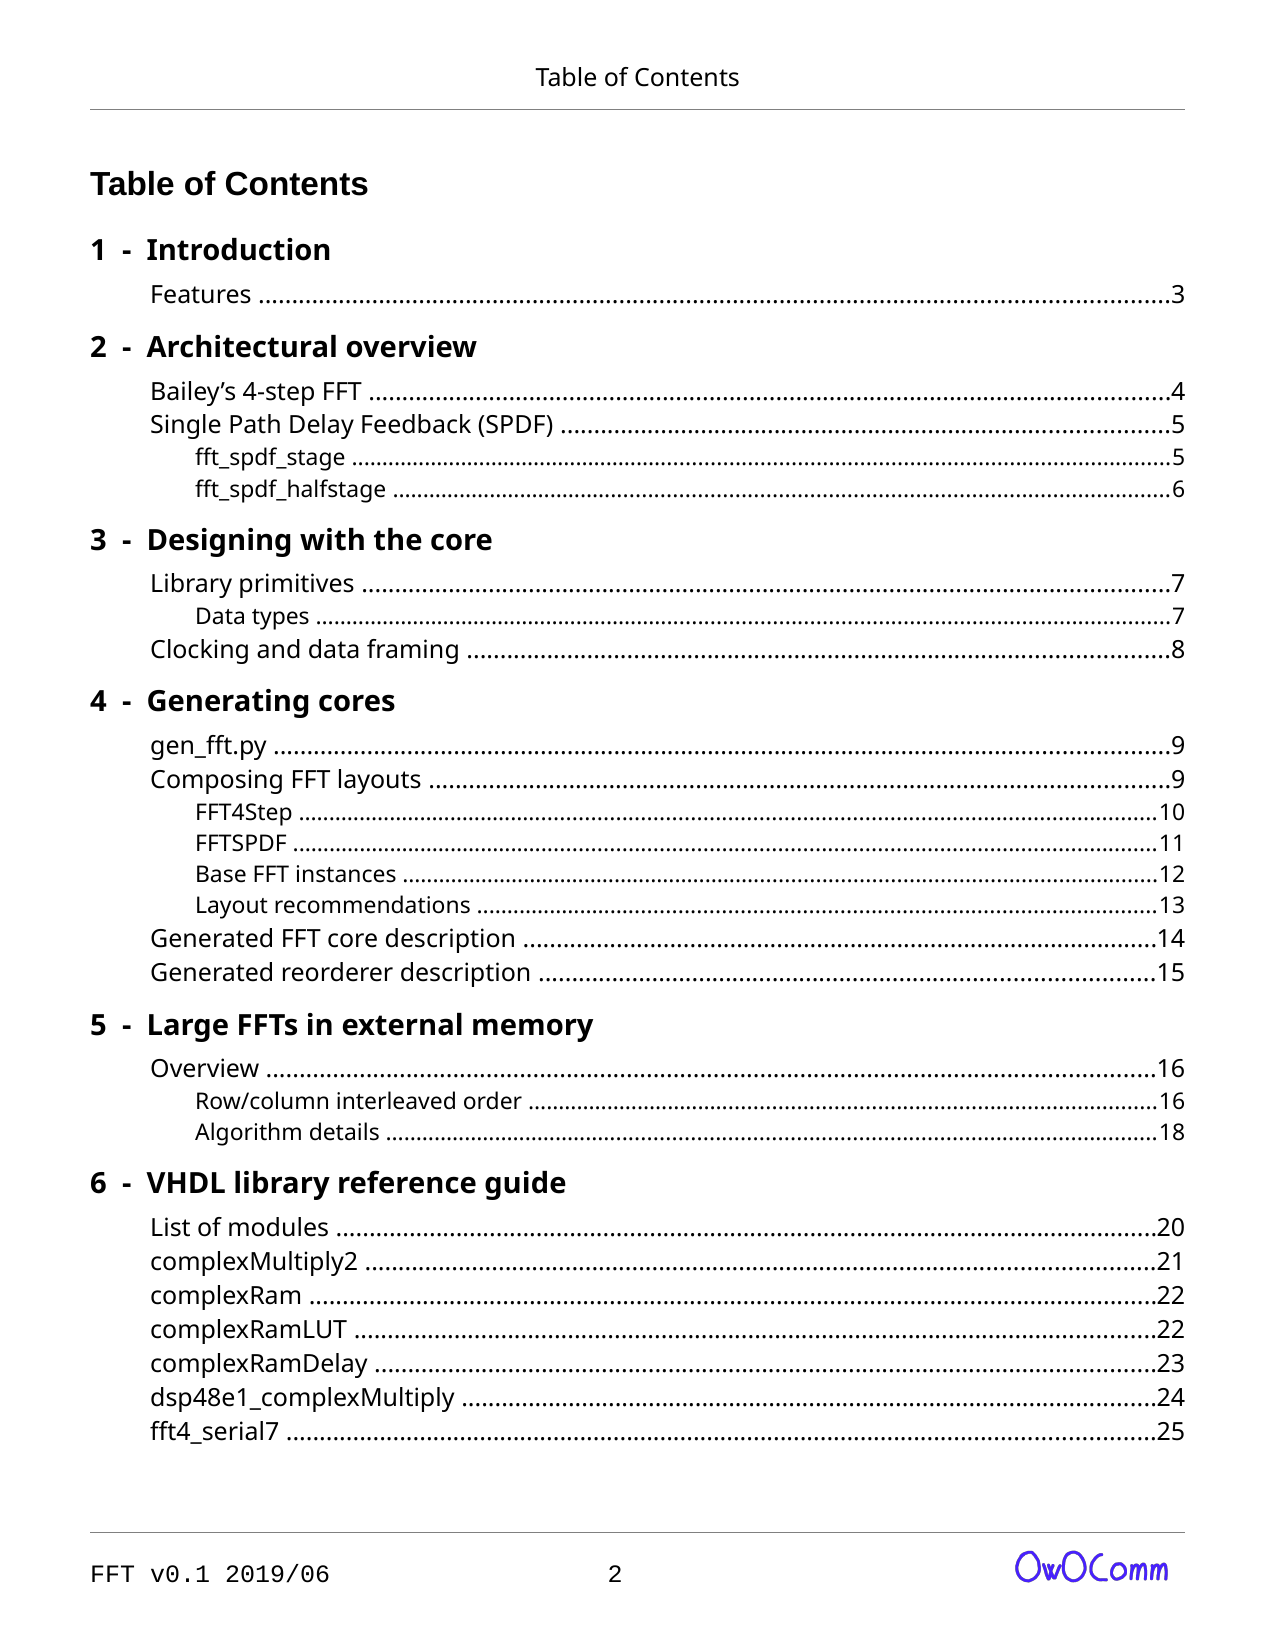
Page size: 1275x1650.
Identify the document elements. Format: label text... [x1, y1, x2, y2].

text List of modules 20 [150, 1210, 1185, 1244]
text 3 - Designing with the core [90, 519, 1185, 558]
text complexMultiply2 21 [150, 1244, 1185, 1278]
text Base FFT instances 12 [195, 858, 1185, 889]
text fft_spdf_stage 5 [195, 441, 1185, 472]
text Generated reorderer description 15 [150, 955, 1185, 989]
text gen_fft.py 9 [150, 727, 1185, 762]
text Row/column interleaved order 16 [195, 1085, 1185, 1116]
text fft4_serial7 25 [150, 1414, 1185, 1448]
text Library primitives 7 [150, 566, 1185, 600]
text Composing FFT layouts 9 [150, 762, 1185, 796]
text Generated FFT core description 14 [150, 921, 1185, 955]
text Algorithm details 18 [195, 1116, 1185, 1147]
text Features 3 [150, 277, 1185, 311]
text Clocking and data framing 8 [150, 631, 1185, 665]
text Data types 7 [195, 600, 1185, 631]
text complexRam 22 [150, 1278, 1185, 1312]
text Single Path Delay Feedback (SPDF) 5 [150, 407, 1185, 441]
text complexRamDelay 23 [150, 1346, 1185, 1380]
text dsp48e1_complexMultiply 24 [150, 1380, 1185, 1414]
text Bailey’s 4-step FFT 4 [150, 373, 1185, 407]
text Overview 16 [150, 1051, 1185, 1085]
text 2 - Architectural overview [90, 326, 1185, 366]
subtitle Table of Contents [90, 164, 1185, 202]
text complexRamLUT 22 [150, 1312, 1185, 1346]
text FFT4Step 10 [195, 796, 1185, 827]
text 5 - Large FFTs in external memory [90, 1004, 1185, 1043]
text 1 - Introduction [90, 230, 1185, 269]
text 6 - VHDL library reference guide [90, 1162, 1185, 1202]
text fft_spdf_halfstage 6 [195, 472, 1185, 504]
text FFTSPDF 11 [195, 827, 1185, 858]
text 4 - Generating cores [90, 680, 1185, 720]
picture [1005, 1544, 1178, 1589]
text Layout recommendations 13 [195, 889, 1185, 921]
